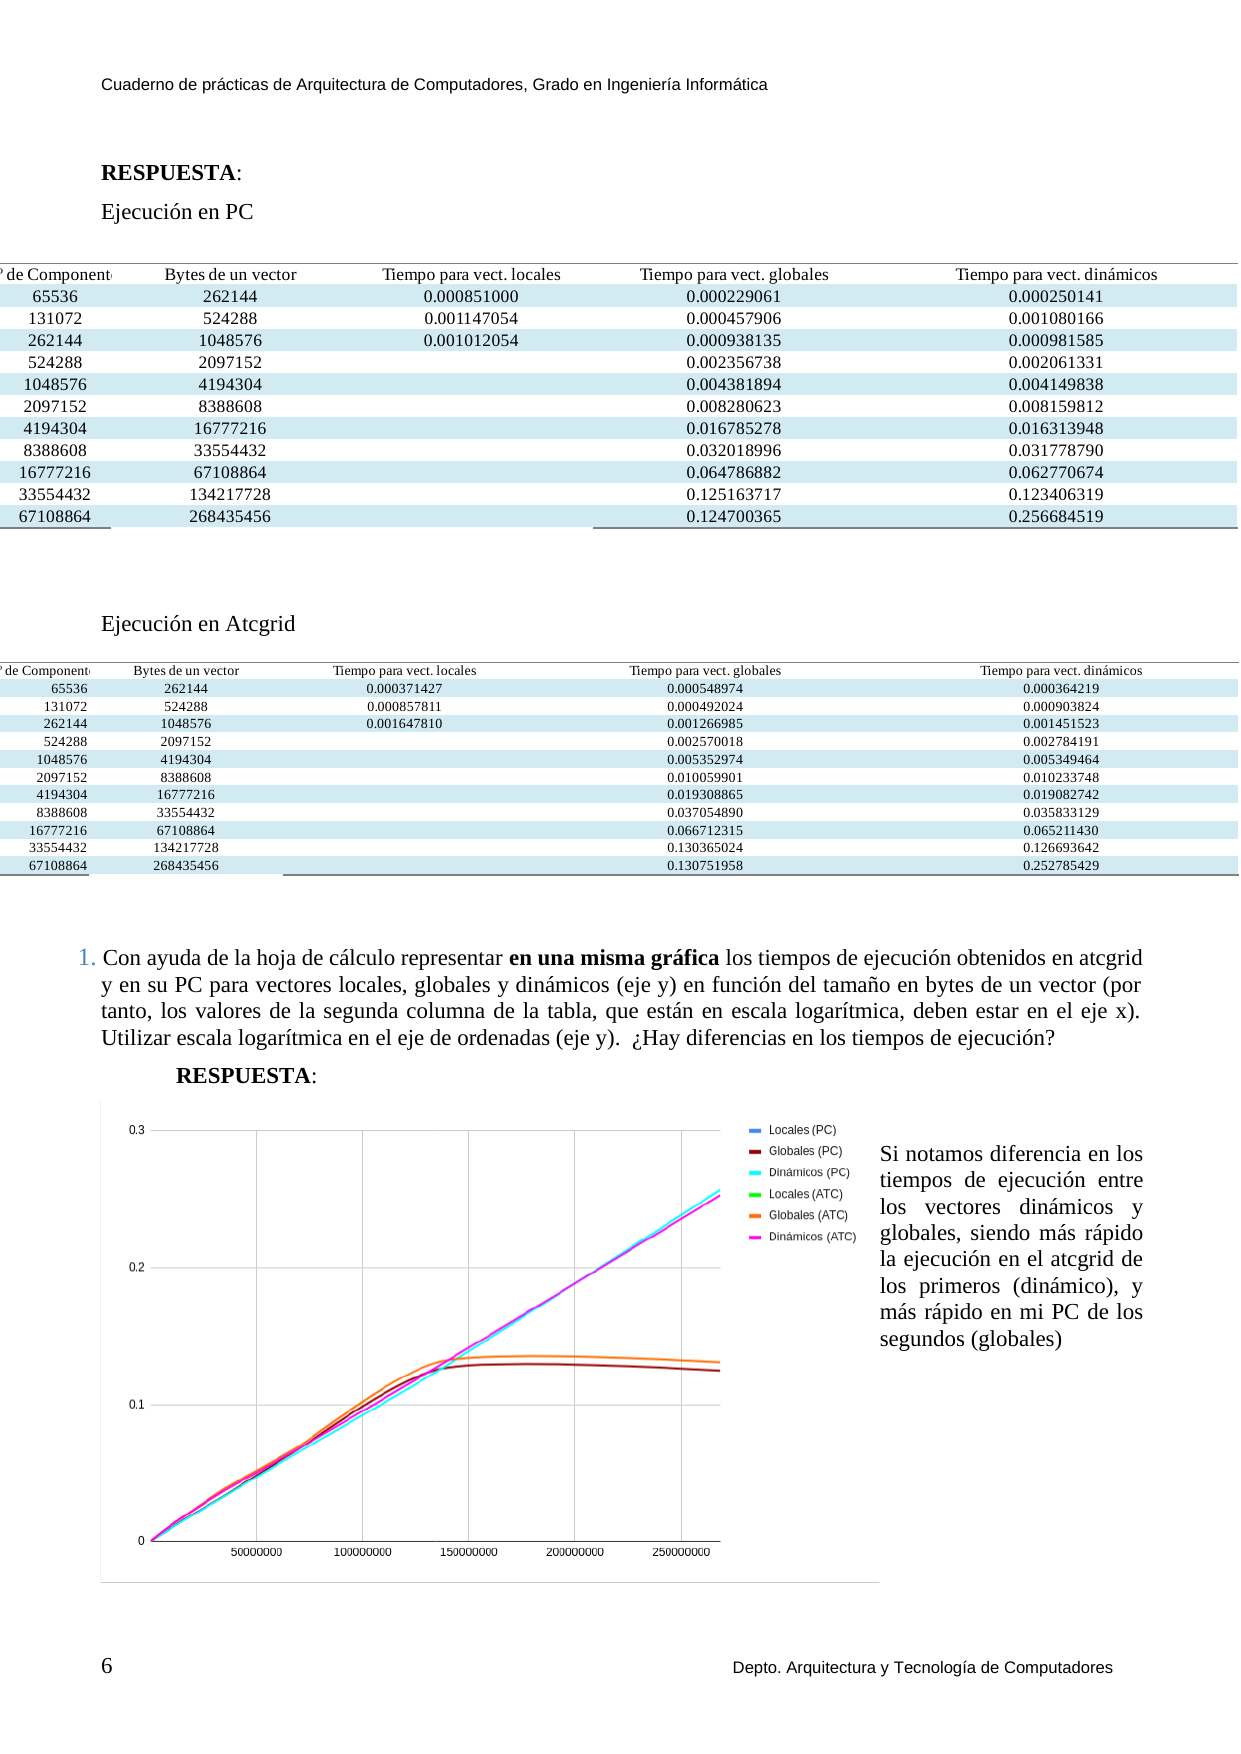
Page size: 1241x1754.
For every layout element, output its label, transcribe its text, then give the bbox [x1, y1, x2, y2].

picture [100, 1101, 880, 1583]
list Si notamos diferencia en los tiempos de ejecución entre los vectores dinámicos y globales, siendo más rápido la ejecución en el atcgrid de los primeros (dinámico), y más rápido en mi PC de los segundos (globales) [880, 1140, 1143, 1351]
list Con ayuda de la hoja de cálculo representar en una misma gráfica los tiempos de ejecución obtenidos en atcgrid y en su PC para vectores locales, globales y dinámicos (eje y) en función del tamaño en bytes de un vector (por tanto, los valores de la segunda columna de la tabla, que están en escala logarítmica, deben estar en el eje x). Utilizar escala logarítmica en el eje de ordenadas (eje y). ¿Hay diferencias en los tiempos de ejecución? [71, 942, 1143, 1050]
list RESPUESTA: [176, 1062, 1143, 1089]
list Ejecución en PC [101, 198, 1143, 224]
text Ejecución en Atcgrid [101, 609, 1143, 636]
list RESPUESTA: [101, 159, 1143, 186]
